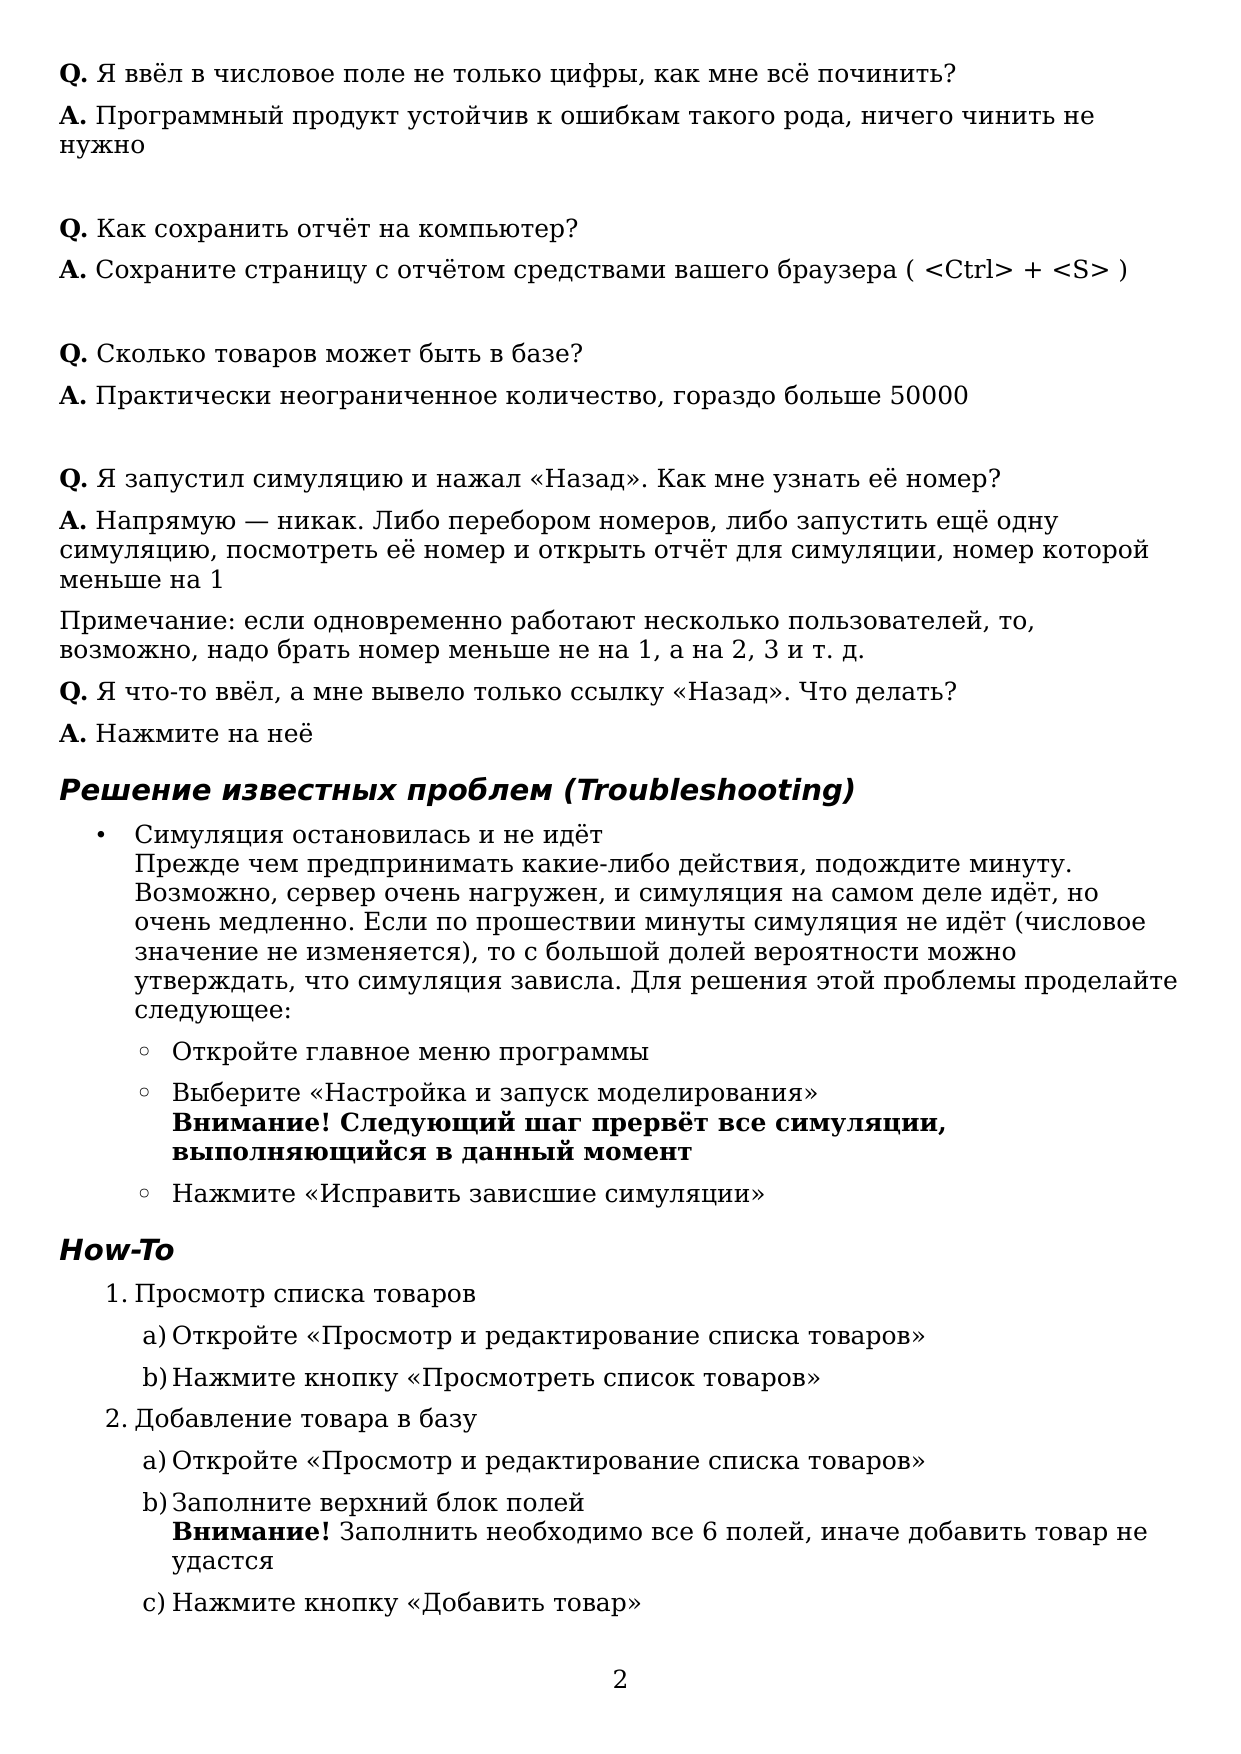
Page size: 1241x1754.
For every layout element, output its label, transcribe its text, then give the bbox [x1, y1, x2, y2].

list Заполните верхний блок полей Внимание! Заполнить необходимо все 6 полей, иначе добавить товар не удастся [134, 1488, 1181, 1576]
text Q. Как сохранить отчёт на компьютер? [59, 214, 1181, 243]
text A. Нажмите на неё [59, 719, 1181, 749]
list Откройте «Просмотр и редактирование списка товаров» [134, 1321, 1181, 1350]
text A. Сохраните страницу с отчётом средствами вашего браузера ( <Ctrl> + <S> ) [59, 256, 1181, 285]
text Q. Я запустил симуляцию и нажал «Назад». Как мне узнать её номер? [59, 464, 1181, 494]
list Нажмите кнопку «Просмотреть список товаров» [134, 1363, 1181, 1392]
text Примечание: если одновременно работают несколько пользователей, то, возможно, надо брать номер меньше не на 1, а на 2, 3 и т. д. [59, 607, 1181, 665]
text Q. Сколько товаров может быть в базе? [59, 339, 1181, 368]
list Выберите «Настройка и запуск моделирования» Внимание! Следующий шаг прервёт все симуляции, выполняющийся в данный момент [134, 1078, 1181, 1166]
list Добавление товара в базу [97, 1404, 1181, 1434]
list Откройте главное меню программы [134, 1037, 1181, 1066]
text A. Программный продукт устойчив к ошибкам такого рода, ничего чинить не нужно [59, 101, 1181, 159]
subtitle How-To [59, 1233, 1181, 1267]
list Откройте «Просмотр и редактирование списка товаров» [134, 1446, 1181, 1475]
list Просмотр списка товаров [97, 1279, 1181, 1309]
subtitle Решение известных проблем (Troubleshooting) [59, 774, 1181, 808]
text A. Напрямую — никак. Либо перебором номеров, либо запустить ещё одну симуляцию, посмотреть её номер и открыть отчёт для симуляции, номер которой меньше на 1 [59, 506, 1181, 594]
list Нажмите «Исправить зависшие симуляции» [134, 1179, 1181, 1208]
text A. Практически неограниченное количество, гораздо больше 50000 [59, 381, 1181, 410]
text Q. Я ввёл в числовое поле не только цифры, как мне всё починить? [59, 59, 1181, 88]
list Нажмите кнопку «Добавить товар» [134, 1588, 1181, 1617]
text Q. Я что-то ввёл, а мне вывело только ссылку «Назад». Что делать? [59, 677, 1181, 707]
list Симуляция остановилась и не идёт Прежде чем предпринимать какие-либо действия, подождите минуту. Возможно, сервер очень нагружен, и симуляция на самом деле идёт, но очень медленно. Если по прошествии минуты симуляция не идёт (числовое значение не изменяется), то с большой долей вероятности можно утверждать, что симуляция зависла. Для решения этой проблемы проделайте следующее: [97, 820, 1181, 1024]
